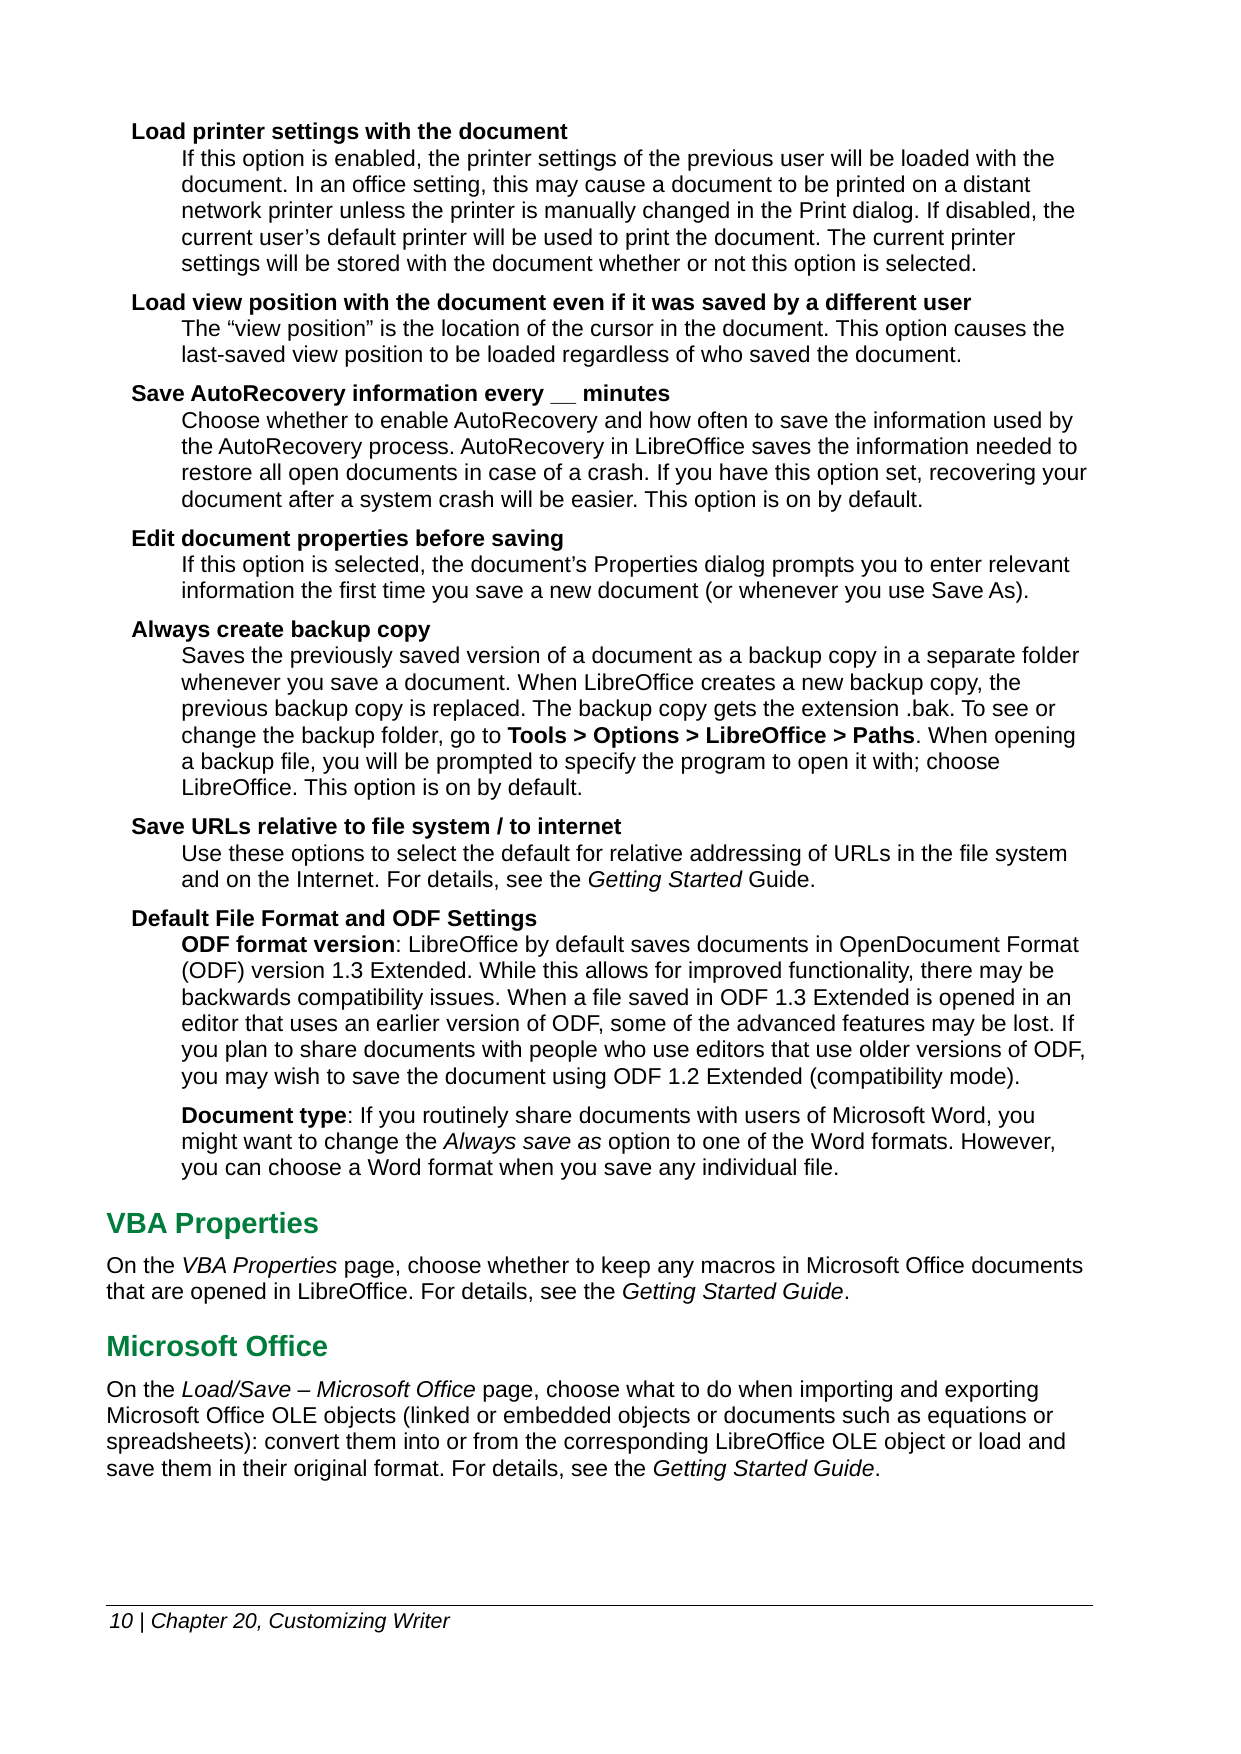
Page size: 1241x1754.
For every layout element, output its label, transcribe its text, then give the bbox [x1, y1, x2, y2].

text Edit document properties before saving [131, 524, 1093, 551]
text Always create backup copy [131, 616, 1093, 642]
text Default File Format and ODF Settings [131, 905, 1093, 931]
text If this option is selected, the document’s Properties dialog prompts you to enter relevant information the first time you save a new document (or whenever you use Save As). [181, 551, 1093, 604]
subtitle VBA Properties [106, 1206, 1093, 1239]
text Save AutoRecovery information every __ minutes [131, 380, 1093, 407]
text Load printer settings with the document [131, 118, 1093, 144]
text Document type: If you routinely share documents with users of Microsoft Word, you might want to change the Always save as option to one of the Word formats. However, you can choose a Word format when you save any individual file. [181, 1102, 1093, 1181]
text If this option is enabled, the printer settings of the previous user will be loaded with the document. In an office setting, this may cause a document to be printed on a distant network printer unless the printer is manually changed in the Print dialog. If disabled, the current user’s default printer will be used to print the document. The current printer settings will be stored with the document whether or not this option is selected. [181, 144, 1093, 276]
text On the Load/Save – Microsoft Office page, choose what to do when importing and exporting Microsoft Office OLE objects (linked or embedded objects or documents such as equations or spreadsheets): convert them into or from the corresponding LibreOffice OLE object or load and save them in their original format. For details, see the Getting Started Guide. [106, 1376, 1093, 1481]
text ODF format version: LibreOffice by default saves documents in OpenDocument Format (ODF) version 1.3 Extended. While this allows for improved functionality, there may be backwards compatibility issues. When a file saved in ODF 1.3 Extended is opened in an editor that uses an earlier version of ODF, some of the advanced features may be lost. If you plan to share documents with people who use editors that use older versions of ODF, you may wish to save the document using ODF 1.2 Extended (compatibility mode). [181, 931, 1093, 1089]
text Save URLs relative to file system / to internet [131, 813, 1093, 839]
text On the VBA Properties page, choose whether to keep any macros in Microsoft Office documents that are opened in LibreOffice. For details, see the Getting Started Guide. [106, 1252, 1093, 1304]
text Saves the previously saved version of a document as a backup copy in a separate folder whenever you save a document. When LibreOffice creates a new backup copy, the previous backup copy is replaced. The backup copy gets the extension .bak. To see or change the backup folder, go to Tools > Options > LibreOffice > Paths. When opening a backup file, you will be prompted to specify the program to open it with; choose LibreOffice. This option is on by default. [181, 642, 1093, 801]
subtitle Microsoft Office [106, 1329, 1093, 1363]
text The “view position” is the location of the cursor in the document. This option causes the last-saved view position to be loaded regardless of who saved the document. [181, 315, 1093, 368]
text Choose whether to enable AutoRecovery and how often to save the information used by the AutoRecovery process. AutoRecovery in LibreOffice saves the information needed to restore all open documents in case of a crash. If you have this option set, recovering your document after a system crash will be easier. This option is on by default. [181, 407, 1093, 512]
text Use these options to select the default for relative addressing of URLs in the file system and on the Internet. For details, see the Getting Started Guide. [181, 839, 1093, 892]
text Load view position with the document even if it was saved by a different user [131, 289, 1093, 315]
